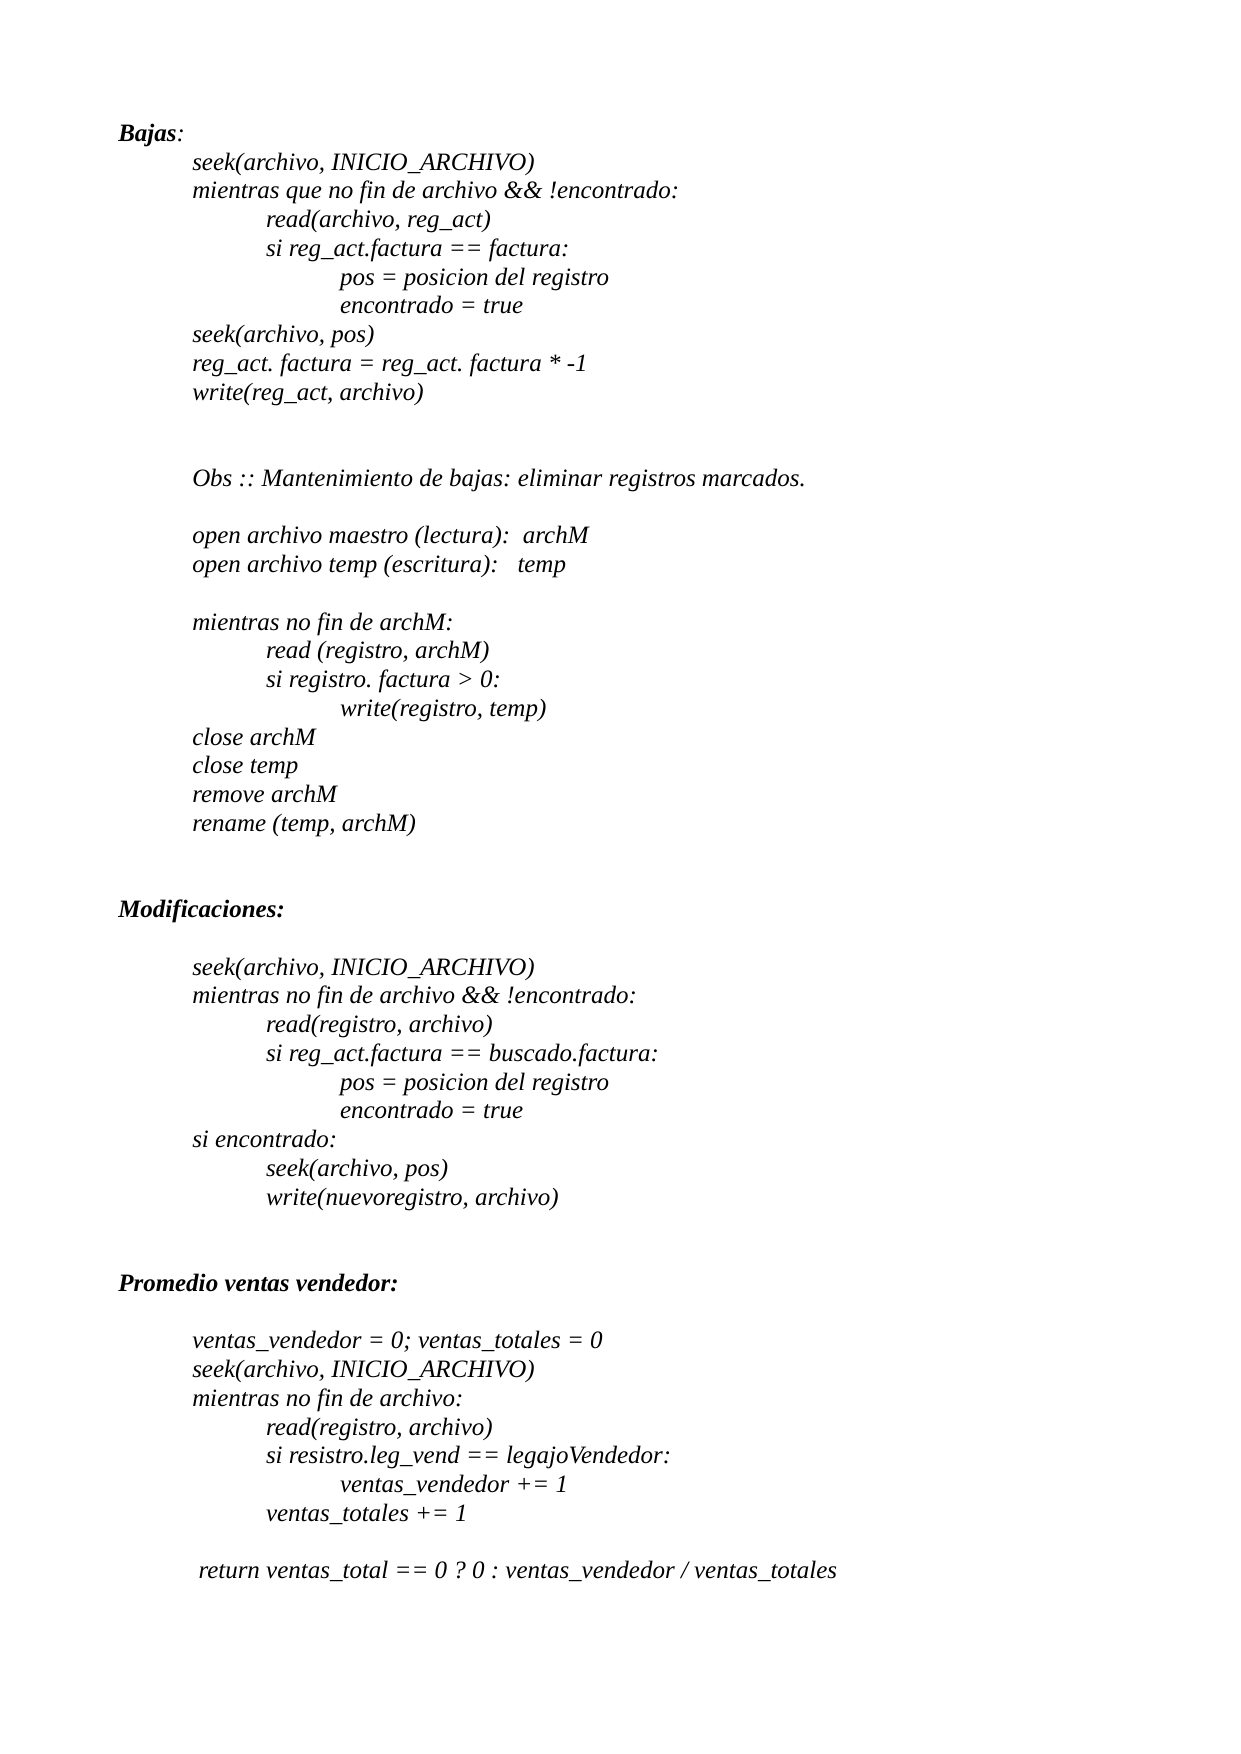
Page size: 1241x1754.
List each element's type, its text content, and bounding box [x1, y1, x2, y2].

text pos = posicion del registro [118, 1067, 1122, 1096]
text seek(archivo, pos) [118, 1153, 1122, 1182]
text seek(archivo, INICIO_ARCHIVO) [118, 147, 1122, 176]
text write(registro, temp) [118, 693, 1122, 722]
text close temp [118, 751, 1122, 779]
text si reg_act.factura == buscado.factura: [118, 1038, 1122, 1067]
text mientras que no fin de archivo && !encontrado: [118, 176, 1122, 204]
text ventas_totales += 1 [118, 1498, 1122, 1527]
text reg_act. factura = reg_act. factura * -1 [118, 348, 1122, 377]
text read(registro, archivo) [118, 1009, 1122, 1038]
text remove archM [118, 779, 1122, 808]
text rename (temp, archM) [118, 808, 1122, 837]
text Obs :: Mantenimiento de bajas: eliminar registros marcados. [118, 463, 1122, 492]
text read(archivo, reg_act) [118, 204, 1122, 233]
text write(nuevoregistro, archivo) [118, 1182, 1122, 1211]
text ventas_vendedor += 1 [118, 1469, 1122, 1498]
text return ventas_total == 0 ? 0 : ventas_vendedor / ventas_totales [118, 1556, 1122, 1584]
text seek(archivo, INICIO_ARCHIVO) [118, 1354, 1122, 1383]
text encontrado = true [118, 1096, 1122, 1124]
text write(reg_act, archivo) [118, 377, 1122, 406]
text si registro. factura > 0: [118, 664, 1122, 693]
text Bajas: [118, 118, 1122, 147]
text Promedio ventas vendedor: [118, 1268, 1122, 1297]
text open archivo temp (escritura): temp [118, 549, 1122, 578]
text si encontrado: [118, 1124, 1122, 1153]
text pos = posicion del registro [118, 262, 1122, 291]
text ventas_vendedor = 0; ventas_totales = 0 [118, 1326, 1122, 1354]
text mientras no fin de archivo: [118, 1383, 1122, 1412]
text close archM [118, 722, 1122, 751]
text mientras no fin de archM: [118, 607, 1122, 636]
text encontrado = true [118, 291, 1122, 319]
text read(registro, archivo) [118, 1412, 1122, 1441]
text si resistro.leg_vend == legajoVendedor: [118, 1441, 1122, 1469]
text read (registro, archM) [118, 636, 1122, 664]
text seek(archivo, pos) [118, 319, 1122, 348]
text seek(archivo, INICIO_ARCHIVO) [118, 952, 1122, 981]
text Modificaciones: [118, 894, 1122, 923]
text mientras no fin de archivo && !encontrado: [118, 981, 1122, 1009]
text si reg_act.factura == factura: [118, 233, 1122, 262]
text open archivo maestro (lectura): archM [118, 521, 1122, 549]
